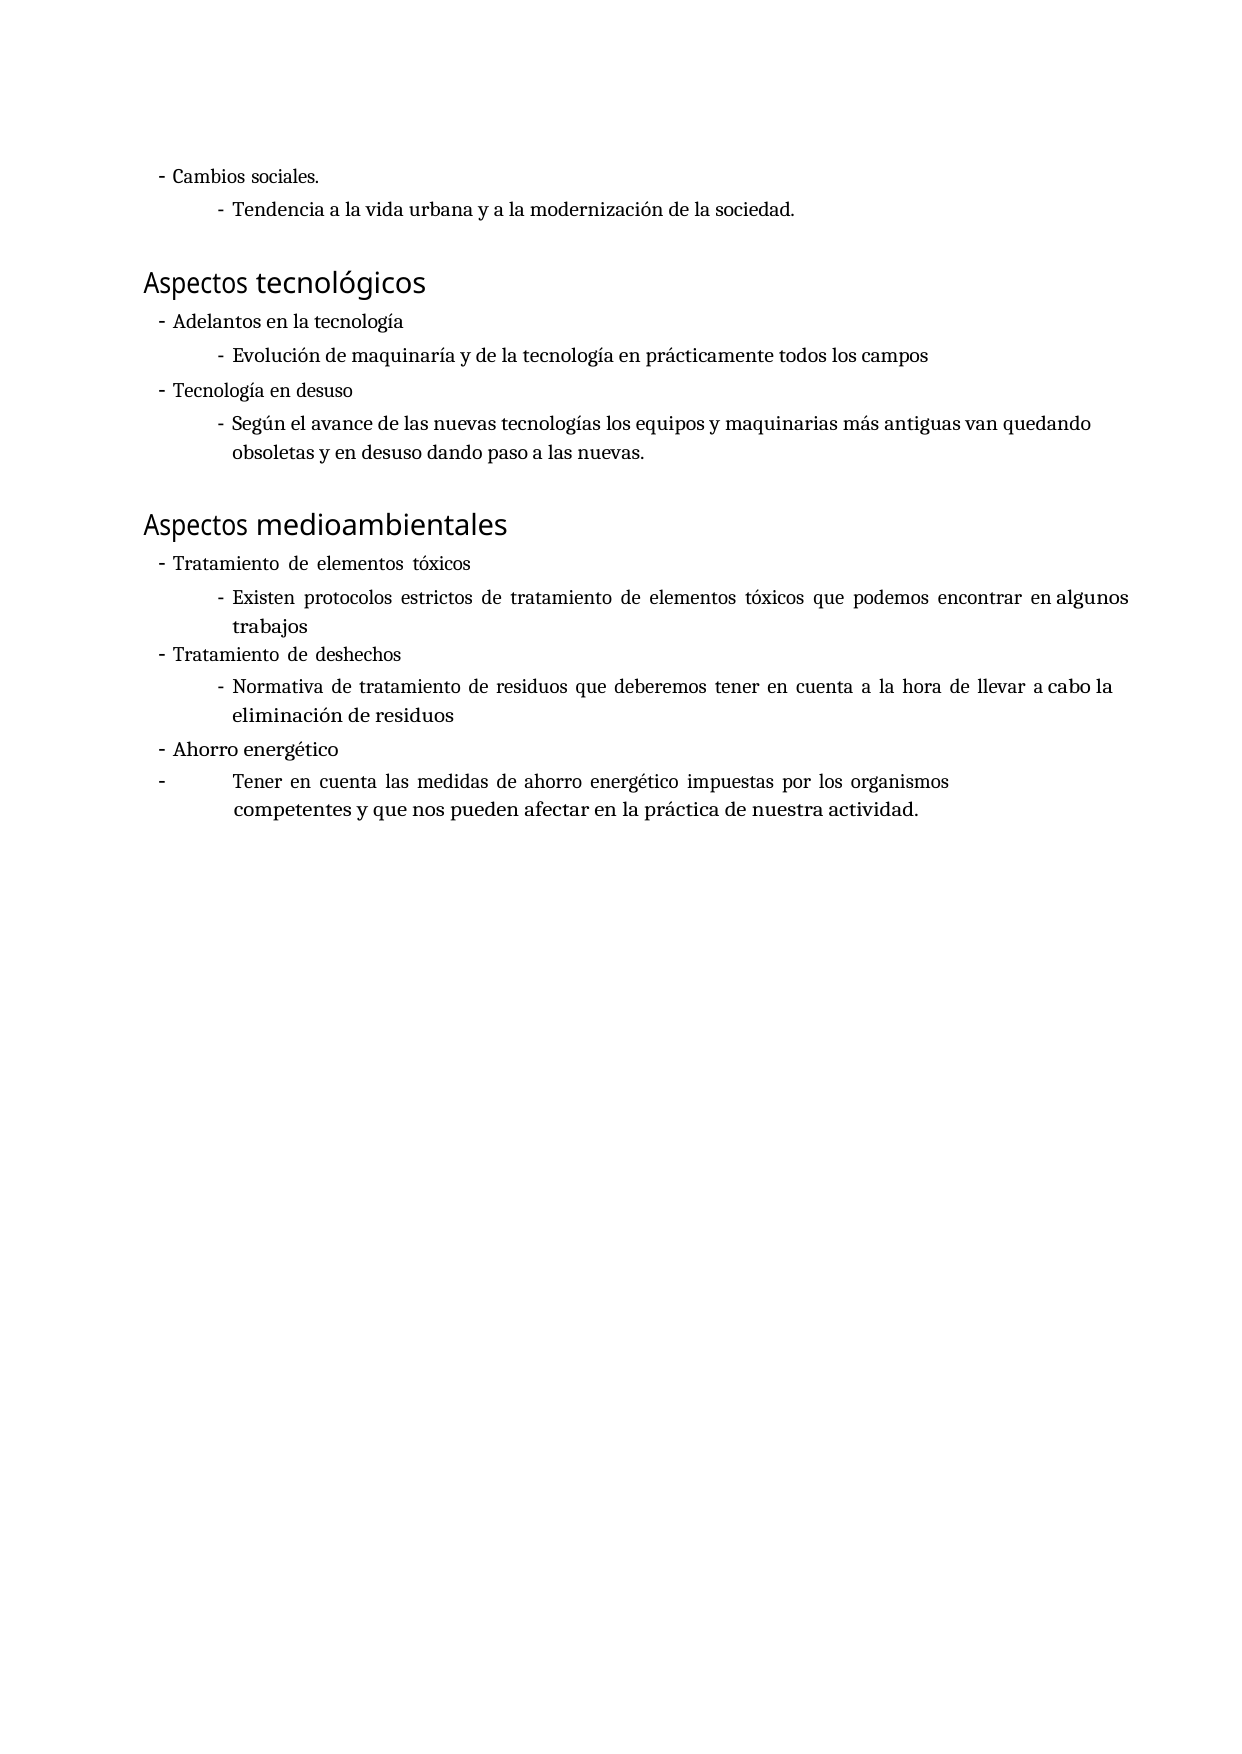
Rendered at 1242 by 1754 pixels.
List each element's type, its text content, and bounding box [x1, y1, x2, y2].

list Cambios sociales. [158, 158, 1175, 190]
list Según el avance de las nuevas tecnologías los equipos y maquinarias más antiguas van quedando obsoletas y en desuso dando paso a las nuevas. [217, 408, 1099, 465]
list Adelantos en la tecnología [158, 304, 1175, 335]
list Tratamiento de elementos tóxicos [158, 546, 1175, 577]
list Tendencia a la vida urbana y a la modernización de la sociedad. [217, 194, 1175, 223]
text Aspectos tecnológicos [143, 262, 1175, 302]
list Evolución de maquinaría y de la tecnología en prácticamente todos los campos [217, 340, 1175, 368]
list Existen protocolos estrictos de tratamiento de elementos tóxicos que podemos encontrar en algunos trabajos [217, 582, 1152, 638]
list Tratamiento de deshechos [158, 643, 1175, 667]
list Tecnología en desuso [158, 373, 1175, 404]
text Aspectos medioambientales [143, 504, 1175, 543]
list Normativa de tratamiento de residuos que deberemos tener en cuenta a la hora de llevar a cabo la eliminación de residuos [217, 671, 1137, 728]
list Ahorro energético [158, 732, 1175, 763]
list Tener en cuenta las medidas de ahorro energético impuestas por los organismos competentes y que nos pueden afectar en la práctica de nuestra actividad. [158, 764, 1040, 821]
